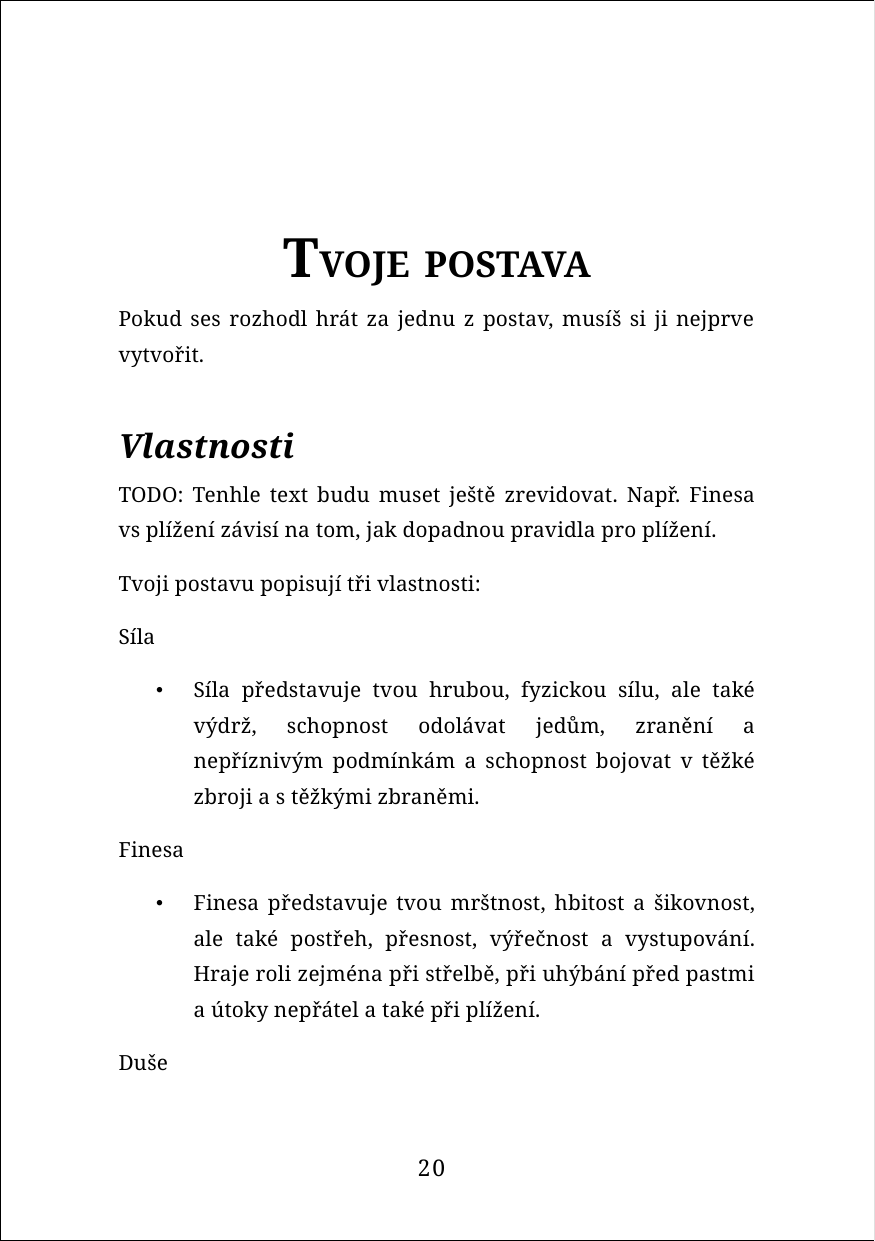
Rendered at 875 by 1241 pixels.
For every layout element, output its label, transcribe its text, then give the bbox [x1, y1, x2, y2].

text Duše [118, 1048, 756, 1077]
list Finesa představuje tvou mrštnost, hbitost a šikovnost, ale také postřeh, přesnost, výřečnost a vystupování. Hraje roli zejména při střelbě, při uhýbání před pastmi a útoky nepřátel a také při plížení. [156, 888, 756, 1023]
text Finesa [118, 835, 756, 863]
subtitle Tvoje postava [118, 219, 756, 293]
list Síla představuje tvou hrubou, fyzickou sílu, ale také výdrž, schopnost odolávat jedům, zranění a nepříznivým podmínkám a schopnost bojovat v těžké zbroji a s těžkými zbraněmi. [156, 675, 756, 810]
subtitle Vlastnosti [118, 423, 756, 468]
text Pokud ses rozhodl hrát za jednu z postav, musíš si ji nejprve vytvořit. [118, 304, 756, 368]
text Síla [118, 622, 756, 651]
text Tvoji postavu popisují tři vlastnosti: [118, 569, 756, 597]
text TODO: Tenhle text budu muset ještě zrevidovat. Např. Finesa vs plížení závisí na tom, jak dopadnou pravidla pro plížení. [118, 480, 756, 544]
